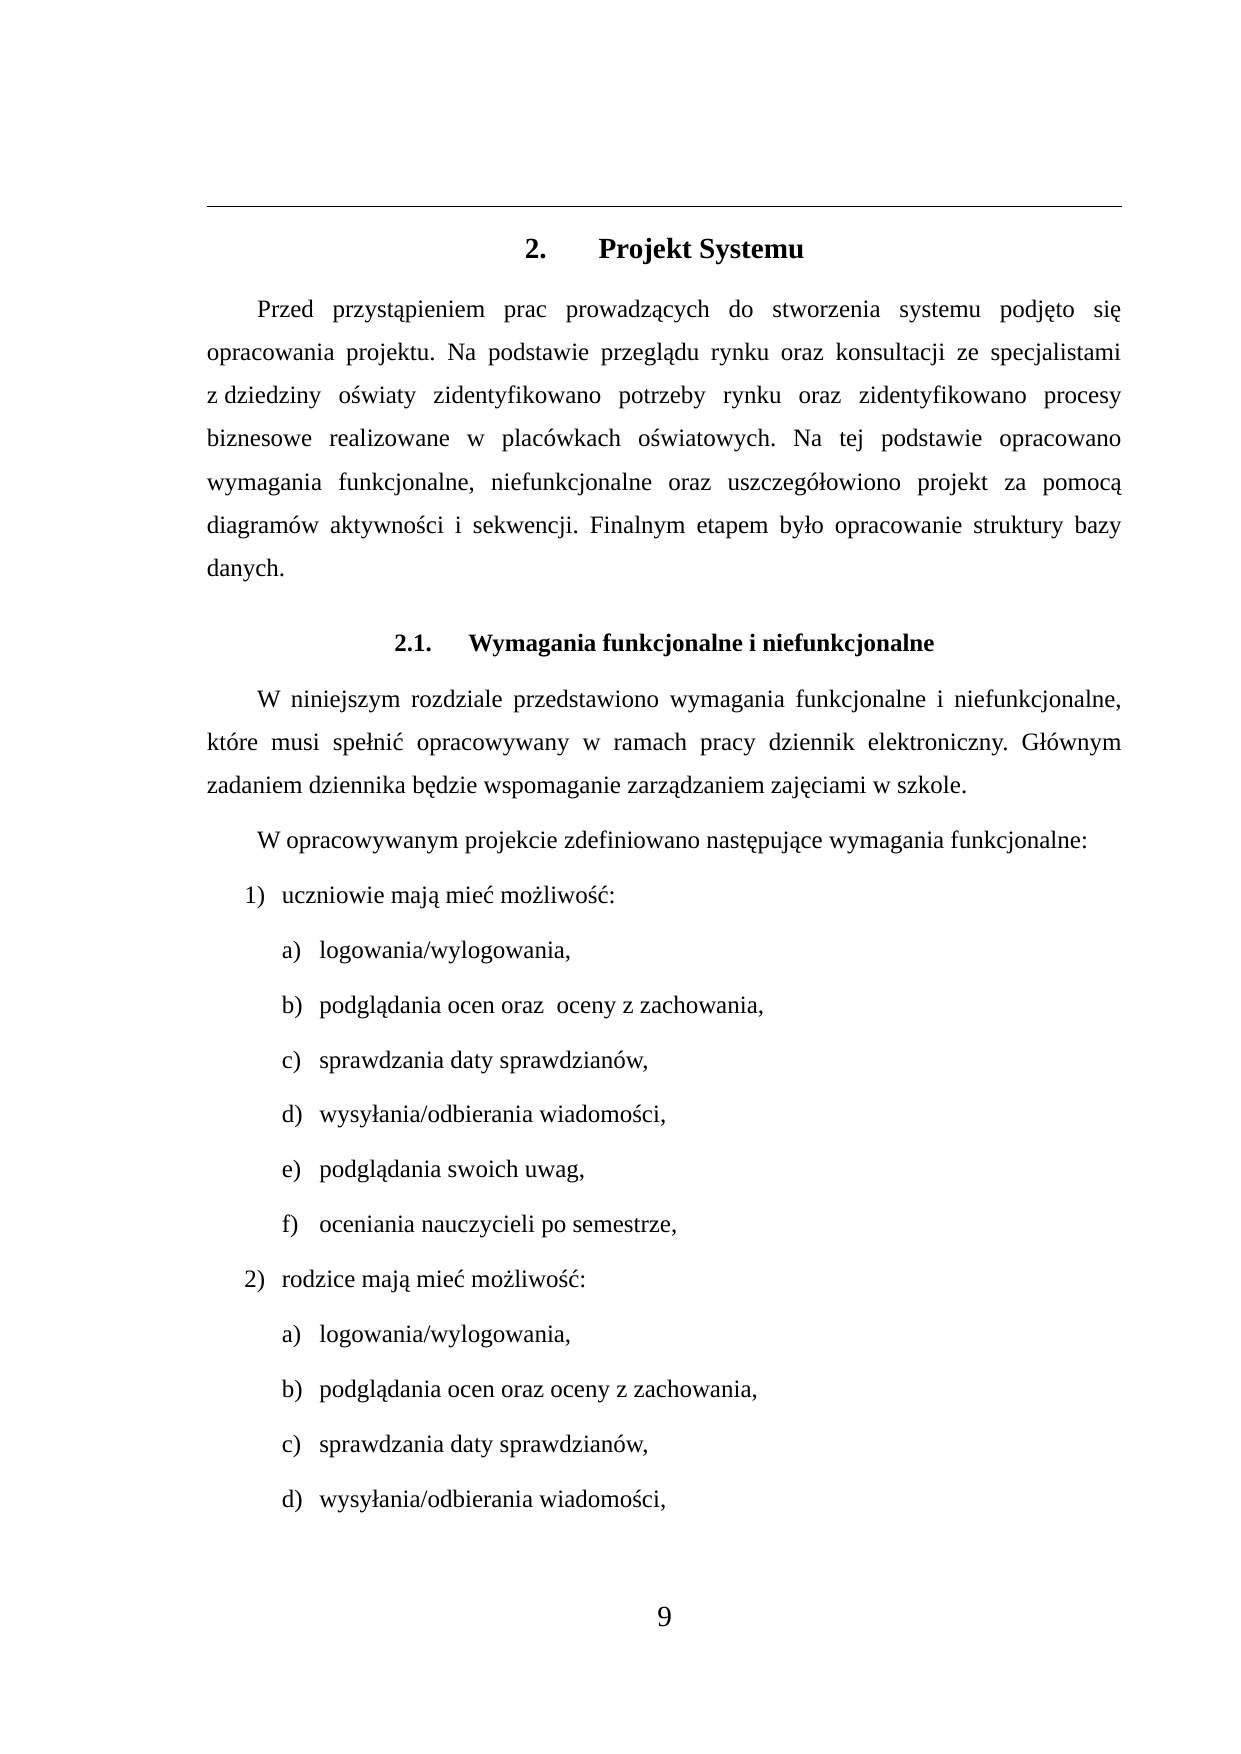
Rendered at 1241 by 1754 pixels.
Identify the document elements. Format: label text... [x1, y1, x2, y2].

list wysyłania/odbierania wiadomości, [282, 1099, 1122, 1128]
list rodzice mają mieć możliwość: [244, 1264, 1122, 1293]
list podglądania swoich uwag, [282, 1154, 1122, 1183]
subtitle Wymagania funkcjonalne i niefunkcjonalne [207, 628, 1122, 657]
list oceniania nauczycieli po semestrze, [282, 1209, 1122, 1238]
list logowania/wylogowania, [282, 1319, 1122, 1348]
list uczniowie mają mieć możliwość: [244, 880, 1122, 909]
list logowania/wylogowania, [282, 935, 1122, 964]
list podglądania ocen oraz oceny z zachowania, [282, 990, 1122, 1018]
list podglądania ocen oraz oceny z zachowania, [282, 1374, 1122, 1403]
text W opracowywanym projekcie zdefiniowano następujące wymagania funkcjonalne: [207, 825, 1122, 854]
subtitle Projekt Systemu [207, 231, 1122, 265]
text Przed przystąpieniem prac prowadzących do stworzenia systemu podjęto się opracowania projektu. Na podstawie przeglądu rynku oraz konsultacji ze specjalistami z dziedziny oświaty zidentyfikowano potrzeby rynku oraz zidentyfikowano procesy biznesowe realizowane w placówkach oświatowych. Na tej podstawie opracowano wymagania funkcjonalne, niefunkcjonalne oraz uszczegółowiono projekt za pomocą diagramów aktywności i sekwencji. Finalnym etapem było opracowanie struktury bazy danych. [207, 294, 1122, 582]
list sprawdzania daty sprawdzianów, [282, 1429, 1122, 1458]
text W niniejszym rozdziale przedstawiono wymagania funkcjonalne i niefunkcjonalne, które musi spełnić opracowywany w ramach pracy dziennik elektroniczny. Głównym zadaniem dziennika będzie wspomaganie zarządzaniem zajęciami w szkole. [207, 684, 1122, 799]
list sprawdzania daty sprawdzianów, [282, 1045, 1122, 1073]
list wysyłania/odbierania wiadomości, [282, 1484, 1122, 1513]
